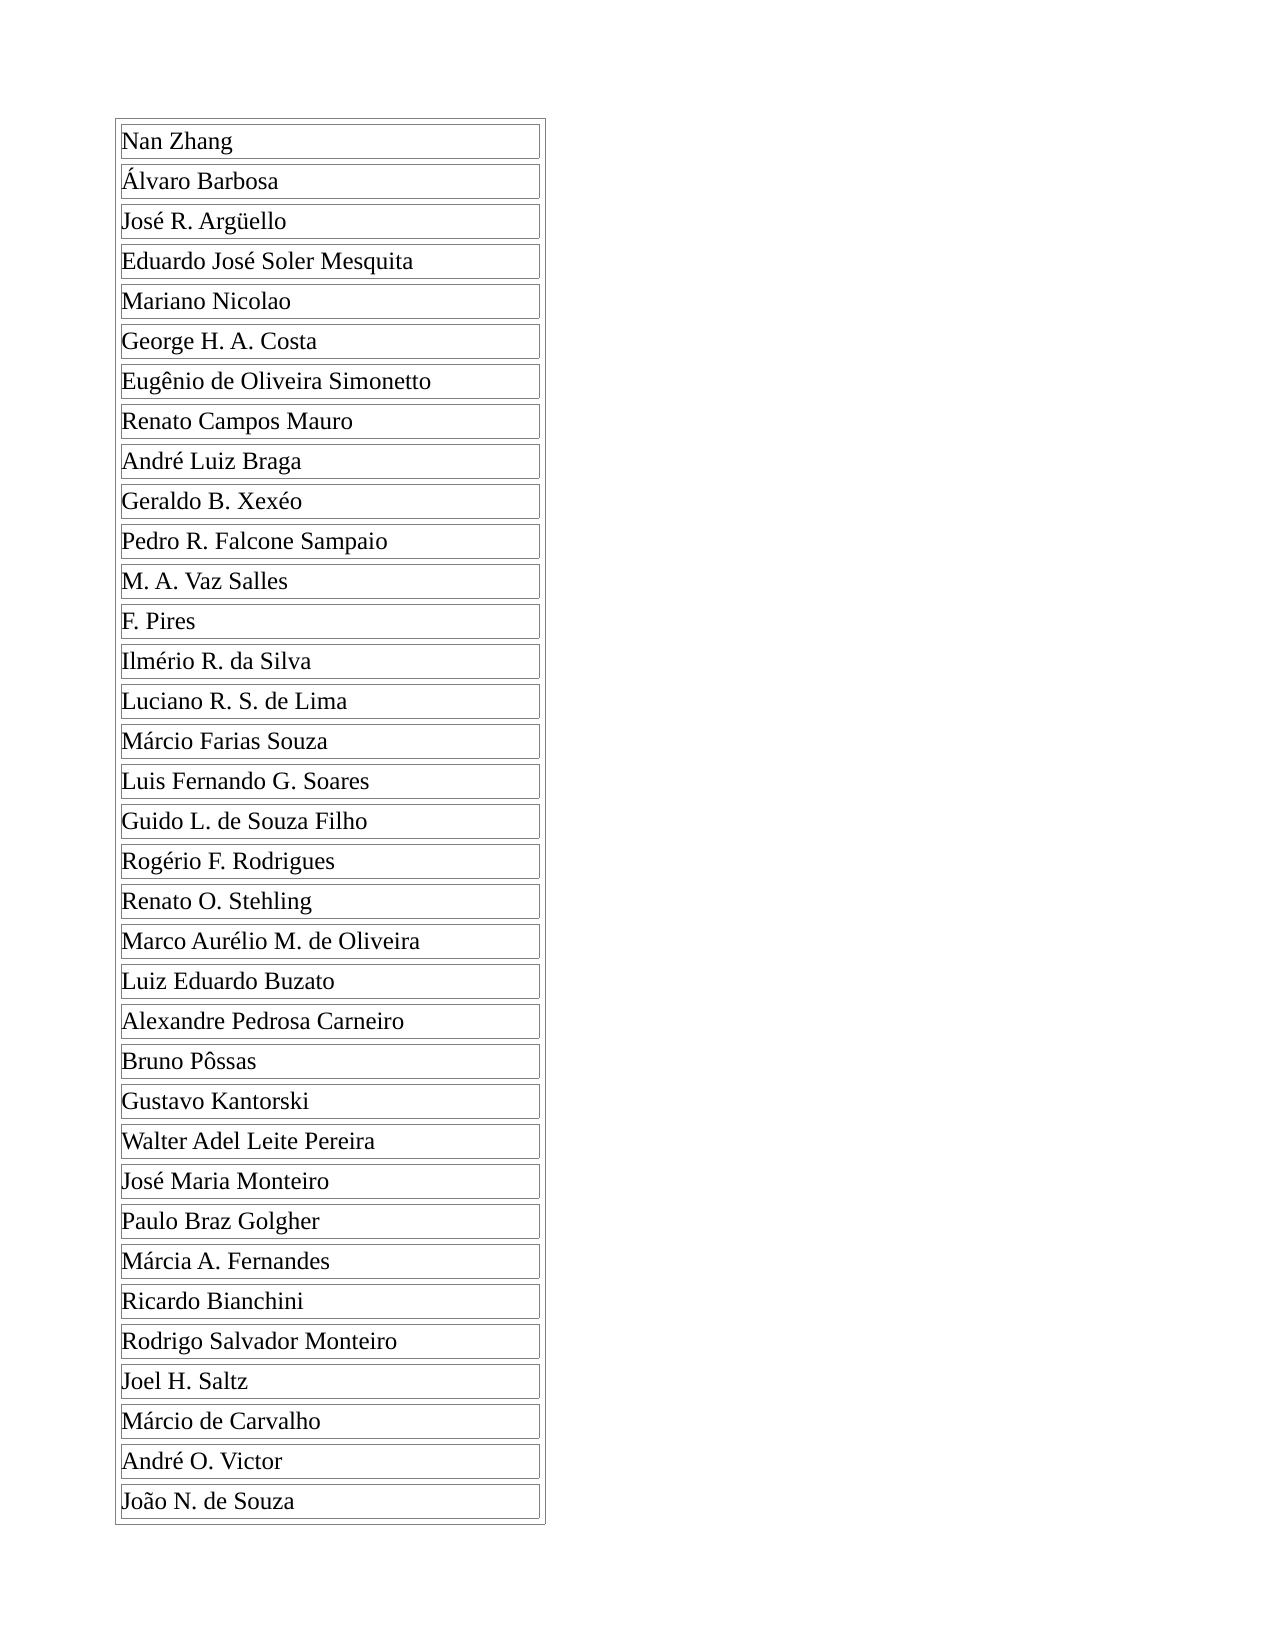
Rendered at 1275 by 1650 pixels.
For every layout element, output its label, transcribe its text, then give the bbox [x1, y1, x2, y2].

table_cell Eugênio de Oliveira Simonetto [118, 358, 542, 398]
table_cell Guido L. de Souza Filho [118, 798, 542, 838]
table_cell Márcio de Carvalho [118, 1398, 542, 1438]
table_cell Renato Campos Mauro [118, 398, 542, 438]
table_cell André Luiz Braga [118, 438, 542, 478]
table_cell Bruno Pôssas [118, 1038, 542, 1078]
table_cell Rogério F. Rodrigues [118, 838, 542, 878]
table_cell Walter Adel Leite Pereira [118, 1118, 542, 1158]
table_cell Paulo Braz Golgher [118, 1198, 542, 1238]
table_cell Pedro R. Falcone Sampaio [118, 518, 542, 558]
table_cell José R. Argüello [118, 198, 542, 238]
table_cell Álvaro Barbosa [118, 158, 542, 198]
table_cell Márcio Farias Souza [118, 718, 542, 758]
table_cell M. A. Vaz Salles [118, 558, 542, 598]
table_cell Renato O. Stehling [118, 878, 542, 918]
table_cell Luiz Eduardo Buzato [118, 958, 542, 998]
table_cell Gustavo Kantorski [118, 1078, 542, 1118]
table_cell André O. Victor [118, 1438, 542, 1478]
table_cell João N. de Souza [118, 1478, 542, 1518]
table_cell Rodrigo Salvador Monteiro [118, 1318, 542, 1358]
table_cell F. Pires [118, 598, 542, 638]
table_cell Luis Fernando G. Soares [118, 758, 542, 798]
table_cell Luciano R. S. de Lima [118, 678, 542, 718]
table_cell Joel H. Saltz [118, 1358, 542, 1398]
table_cell Geraldo B. Xexéo [118, 478, 542, 518]
table_cell José Maria Monteiro [118, 1158, 542, 1198]
table_cell George H. A. Costa [118, 318, 542, 358]
table_cell Marco Aurélio M. de Oliveira [118, 918, 542, 958]
table_cell Ricardo Bianchini [118, 1278, 542, 1318]
table_cell Márcia A. Fernandes [118, 1238, 542, 1278]
table_cell Mariano Nicolao [118, 278, 542, 318]
table_cell Alexandre Pedrosa Carneiro [118, 998, 542, 1038]
table_cell Ilmério R. da Silva [118, 638, 542, 678]
table_cell Nan Zhang [118, 119, 542, 158]
table_cell Eduardo José Soler Mesquita [118, 238, 542, 278]
